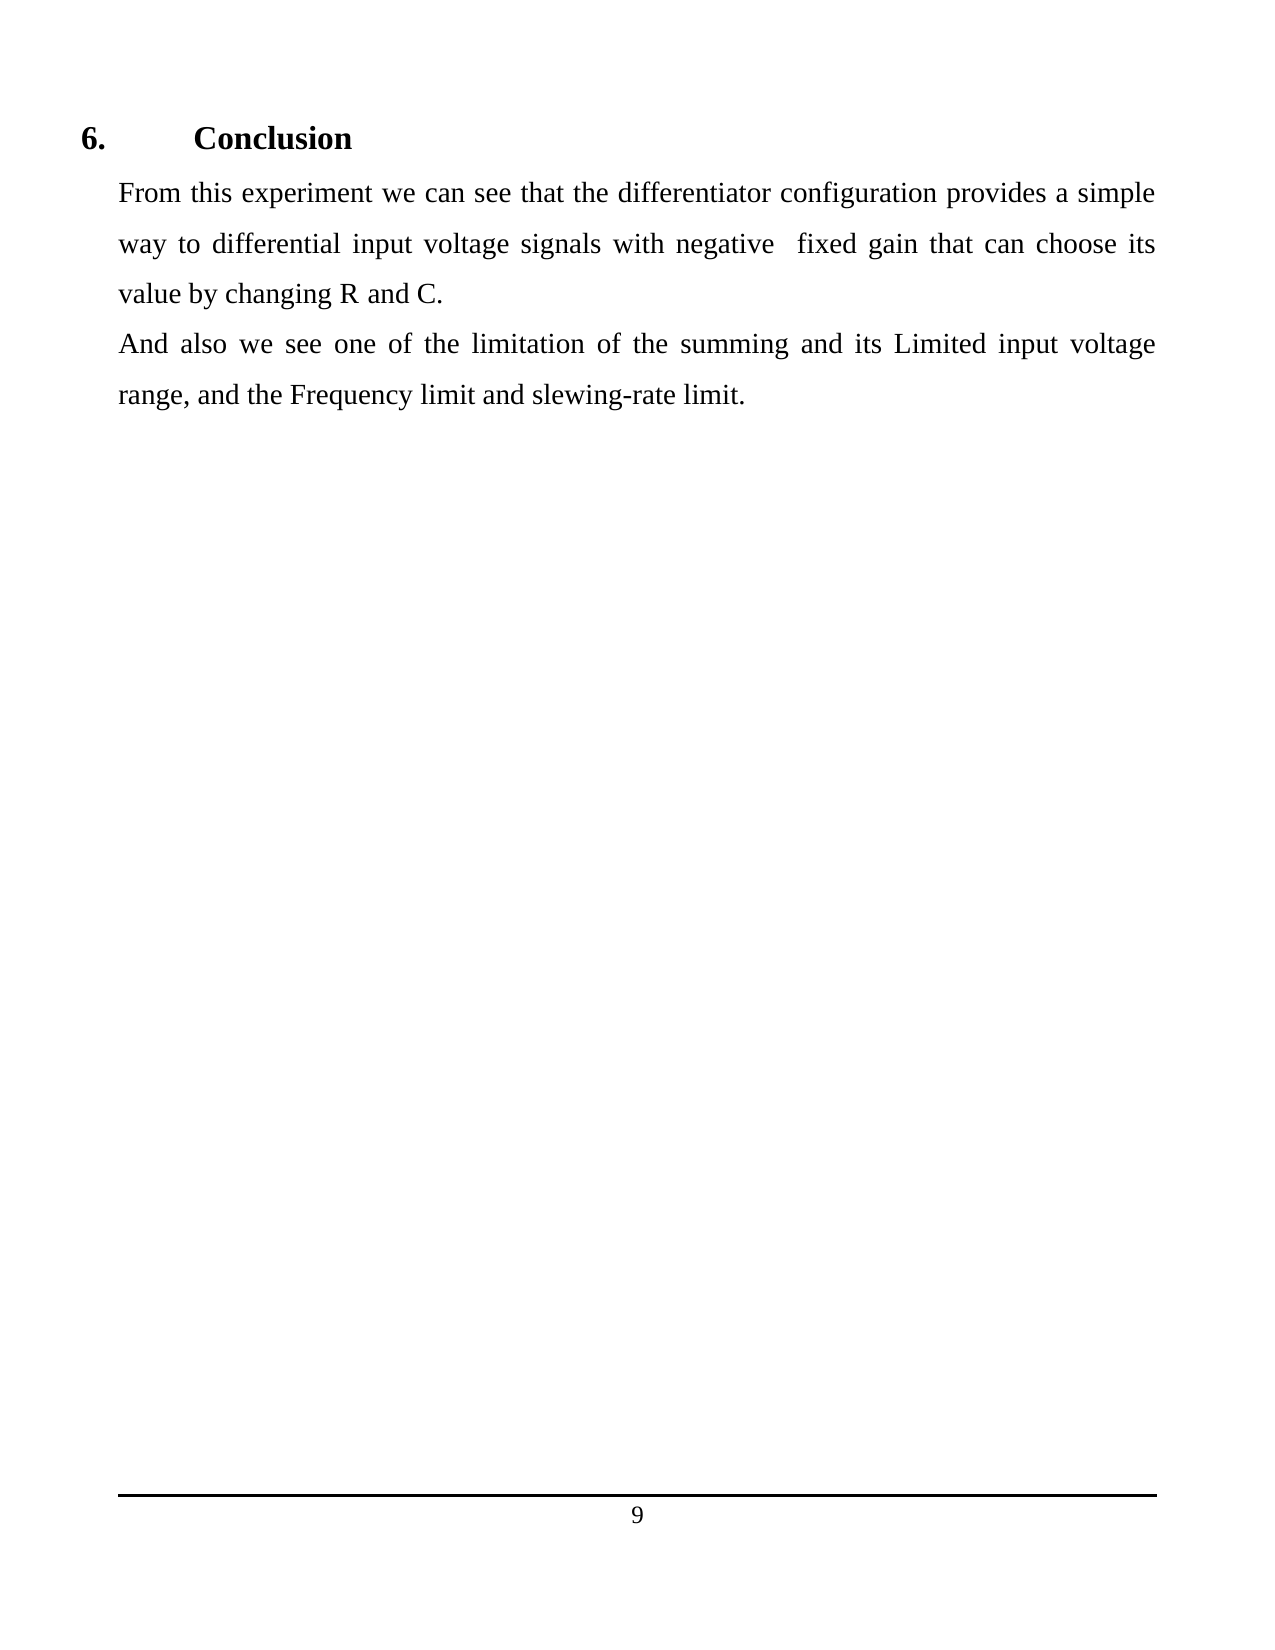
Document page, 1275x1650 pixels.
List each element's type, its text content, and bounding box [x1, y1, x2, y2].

list Conclusion [81, 118, 1157, 156]
text And also we see one of the limitation of the summing and its Limited input voltage range, and the Frequency limit and slewing-rate limit. [81, 327, 1157, 410]
text From this experiment we can see that the differentiator configuration provides a simple way to differential input voltage signals with negative fixed gain that can choose its value by changing R and C. [81, 176, 1157, 310]
